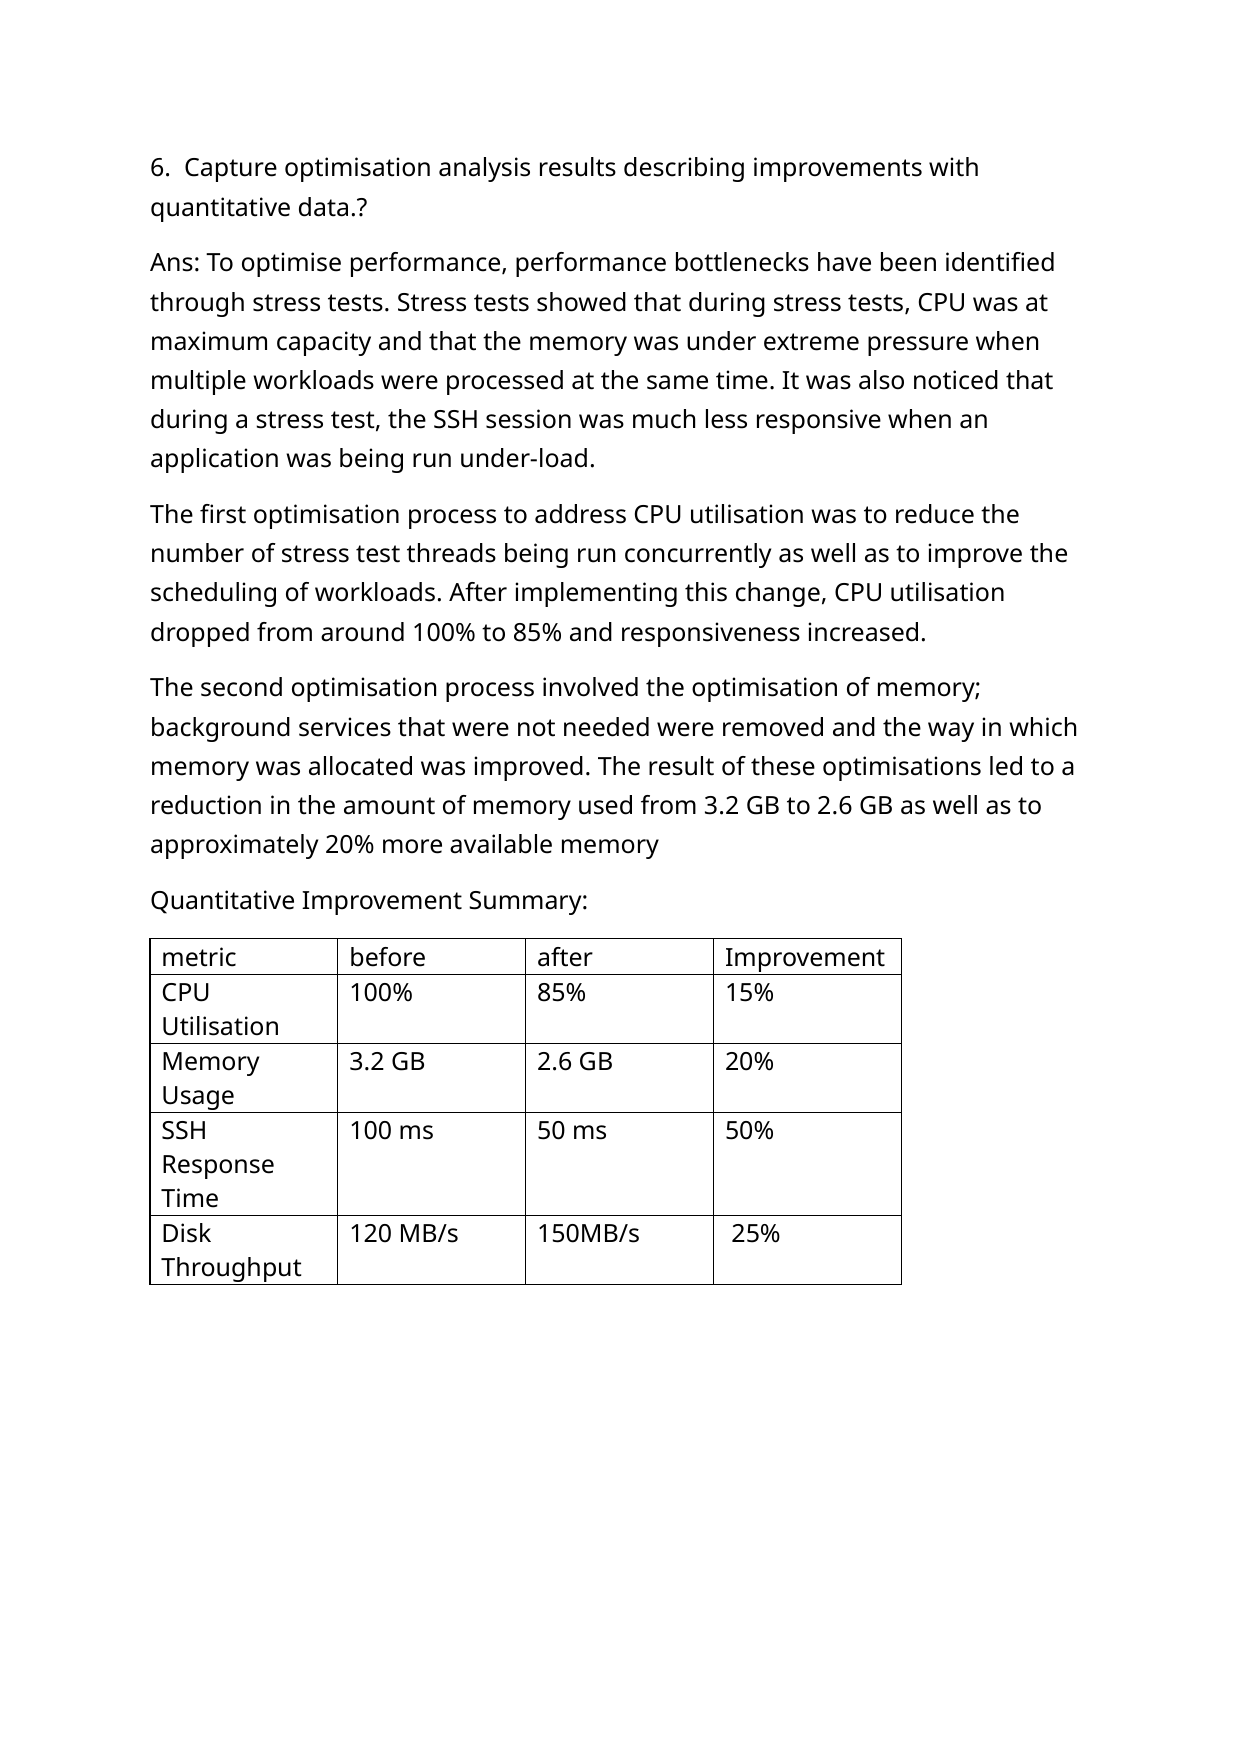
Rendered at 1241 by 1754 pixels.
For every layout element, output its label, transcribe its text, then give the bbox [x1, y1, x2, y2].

table_header Improvement [714, 939, 901, 973]
table_cell 85% [526, 975, 713, 1043]
table_cell 50% [714, 1113, 901, 1215]
text Ans: To optimise performance, performance bottlenecks have been identified through stress tests. Stress tests showed that during stress tests, CPU was at maximum capacity and that the memory was under extreme pressure when multiple workloads were processed at the same time. It was also noticed that during a stress test, the SSH session was much less responsive when an application was being run under-load. [150, 245, 1090, 475]
table_cell SSH Response Time [151, 1113, 337, 1215]
text The first optimisation process to address CPU utilisation was to reduce the number of stress test threads being run concurrently as well as to improve the scheduling of workloads. After implementing this change, CPU utilisation dropped from around 100% to 85% and responsiveness increased. [150, 497, 1090, 648]
table_header before [338, 939, 525, 973]
text The second optimisation process involved the optimisation of memory; background services that were not needed were removed and the way in which memory was allocated was improved. The result of these optimisations led to a reduction in the amount of memory used from 3.2 GB to 2.6 GB as well as to approximately 20% more available memory [150, 670, 1090, 861]
text 6. Capture optimisation analysis results describing improvements with quantitative data.? [150, 150, 1090, 223]
table_cell CPU Utilisation [151, 975, 337, 1043]
table_cell 20% [714, 1044, 901, 1112]
table_cell 3.2 GB [338, 1044, 525, 1112]
table_cell 15% [714, 975, 901, 1043]
table_cell 25% [714, 1216, 901, 1284]
table_cell 100 ms [338, 1113, 525, 1215]
table_cell 100% [338, 975, 525, 1043]
table_cell 120 MB/s [338, 1216, 525, 1284]
table_header metric [151, 939, 337, 973]
table_cell Memory Usage [151, 1044, 337, 1112]
table_cell 150MB/s [526, 1216, 713, 1284]
table_cell Disk Throughput [151, 1216, 337, 1284]
table_cell 50 ms [526, 1113, 713, 1215]
text Quantitative Improvement Summary: [150, 882, 1090, 917]
table_header after [526, 939, 713, 973]
table_cell 2.6 GB [526, 1044, 713, 1112]
